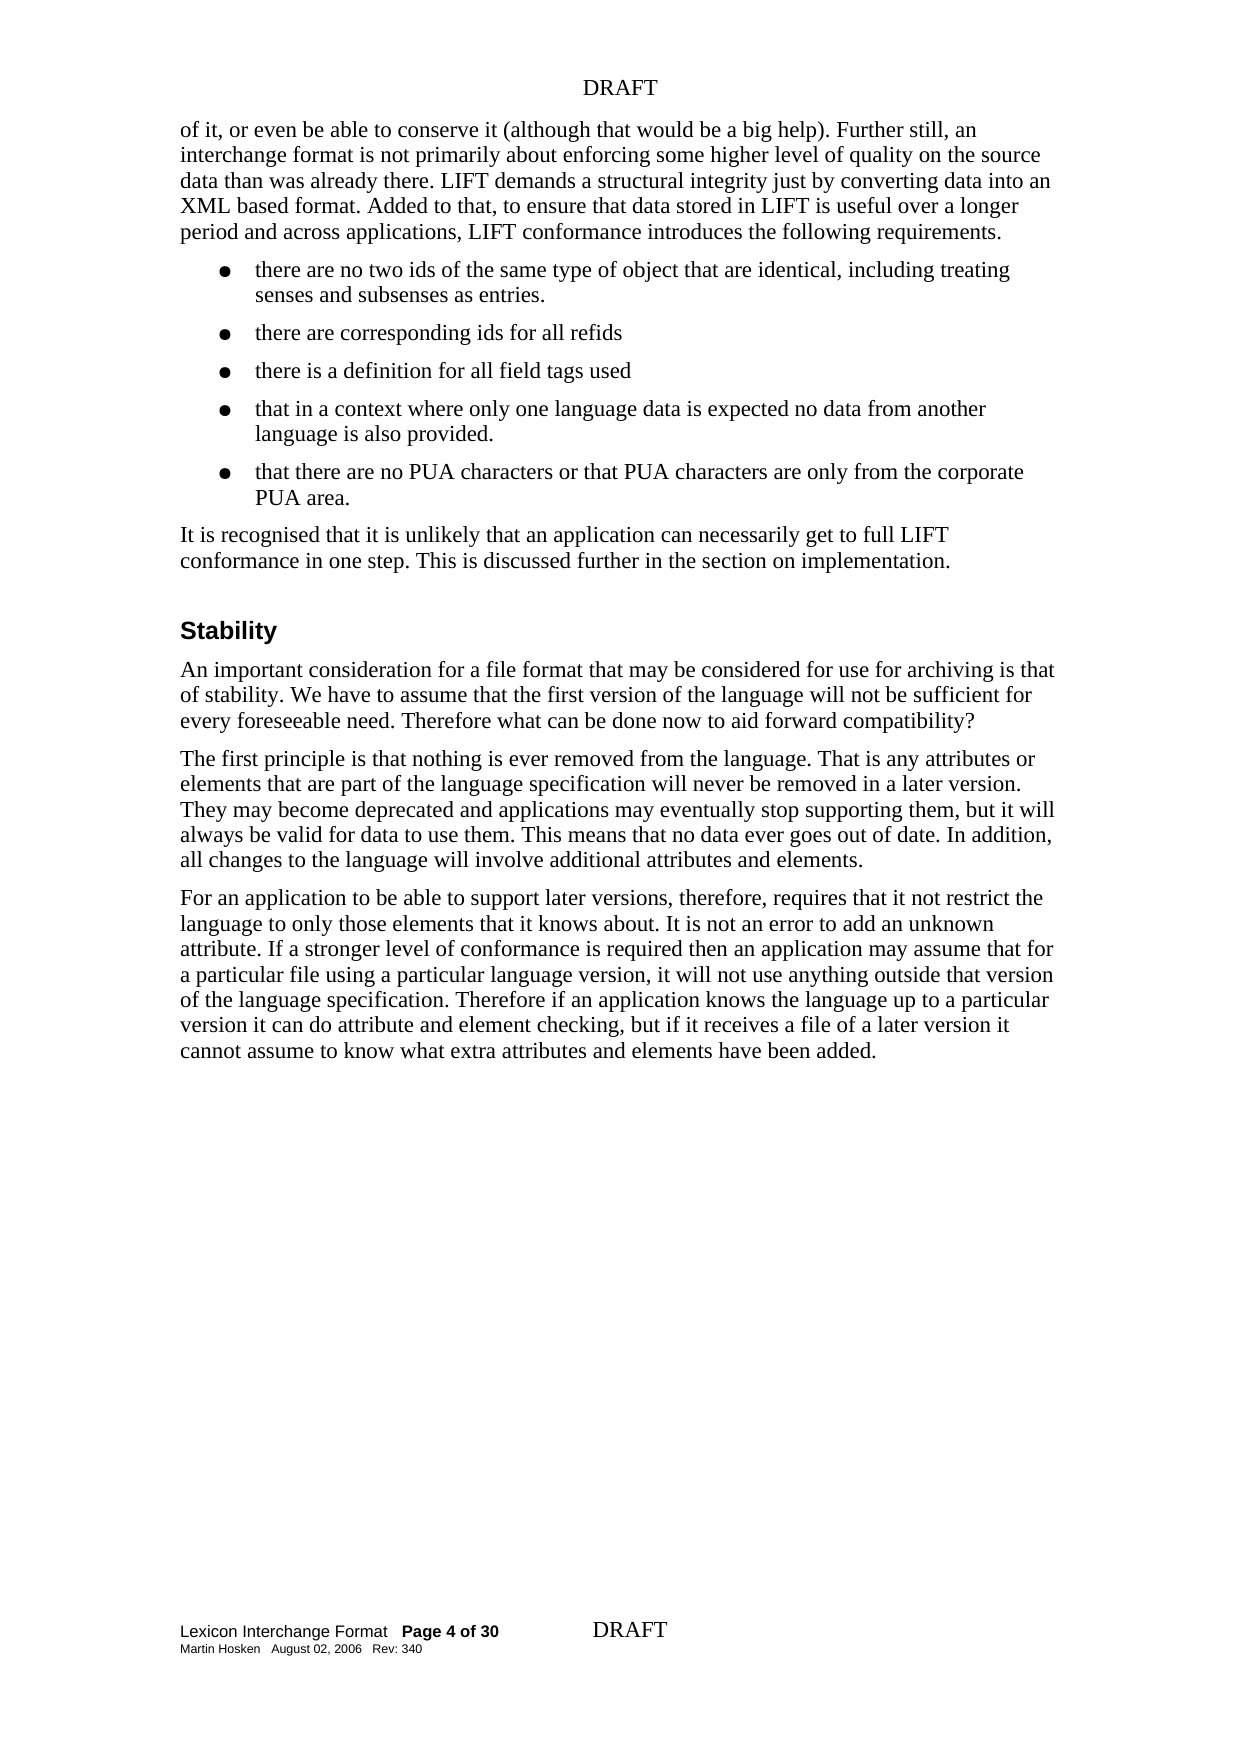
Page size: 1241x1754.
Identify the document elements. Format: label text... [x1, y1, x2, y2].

list there are corresponding ids for all refids [217, 320, 1061, 345]
list that there are no PUA characters or that PUA characters are only from the corporate PUA area. [217, 459, 1061, 510]
subtitle Stability [180, 617, 1061, 645]
text It is recognised that it is unlikely that an application can necessarily get to full LIFT conformance in one step. This is discussed further in the section on implementation. [180, 522, 1061, 573]
text An important consideration for a file format that may be considered for use for archiving is that of stability. We have to assume that the first version of the language will not be sufficient for every foreseeable need. Therefore what can be done now to aid forward compatibility? [180, 657, 1061, 733]
text of it, or even be able to conserve it (although that would be a big help). Further still, an interchange format is not primarily about enforcing some higher level of quality on the source data than was already there. LIFT demands a structural integrity just by converting data into an XML based format. Added to that, to ensure that data stored in LIFT is useful over a longer period and across applications, LIFT conformance introduces the following requirements. [180, 117, 1061, 244]
text For an application to be able to support later versions, therefore, requires that it not restrict the language to only those elements that it knows about. It is not an error to add an unknown attribute. If a stronger level of conformance is required then an application may assume that for a particular file using a particular language version, it will not use anything outside that version of the language specification. Therefore if an application knows the language up to a particular version it can do attribute and element checking, but if it receives a file of a later version it cannot assume to know what extra attributes and elements have been added. [180, 885, 1061, 1063]
list that in a context where only one language data is expected no data from another language is also provided. [217, 396, 1061, 447]
list there is a definition for all field tags used [217, 358, 1061, 383]
list there are no two ids of the same type of object that are identical, including treating senses and subsenses as entries. [217, 257, 1061, 307]
text The first principle is that nothing is ever removed from the language. That is any attributes or elements that are part of the language specification will never be removed in a later version. They may become deprecated and applications may eventually stop supporting them, but it will always be valid for data to use them. This means that no data ever goes out of date. In addition, all changes to the language will involve additional attributes and elements. [180, 746, 1061, 873]
